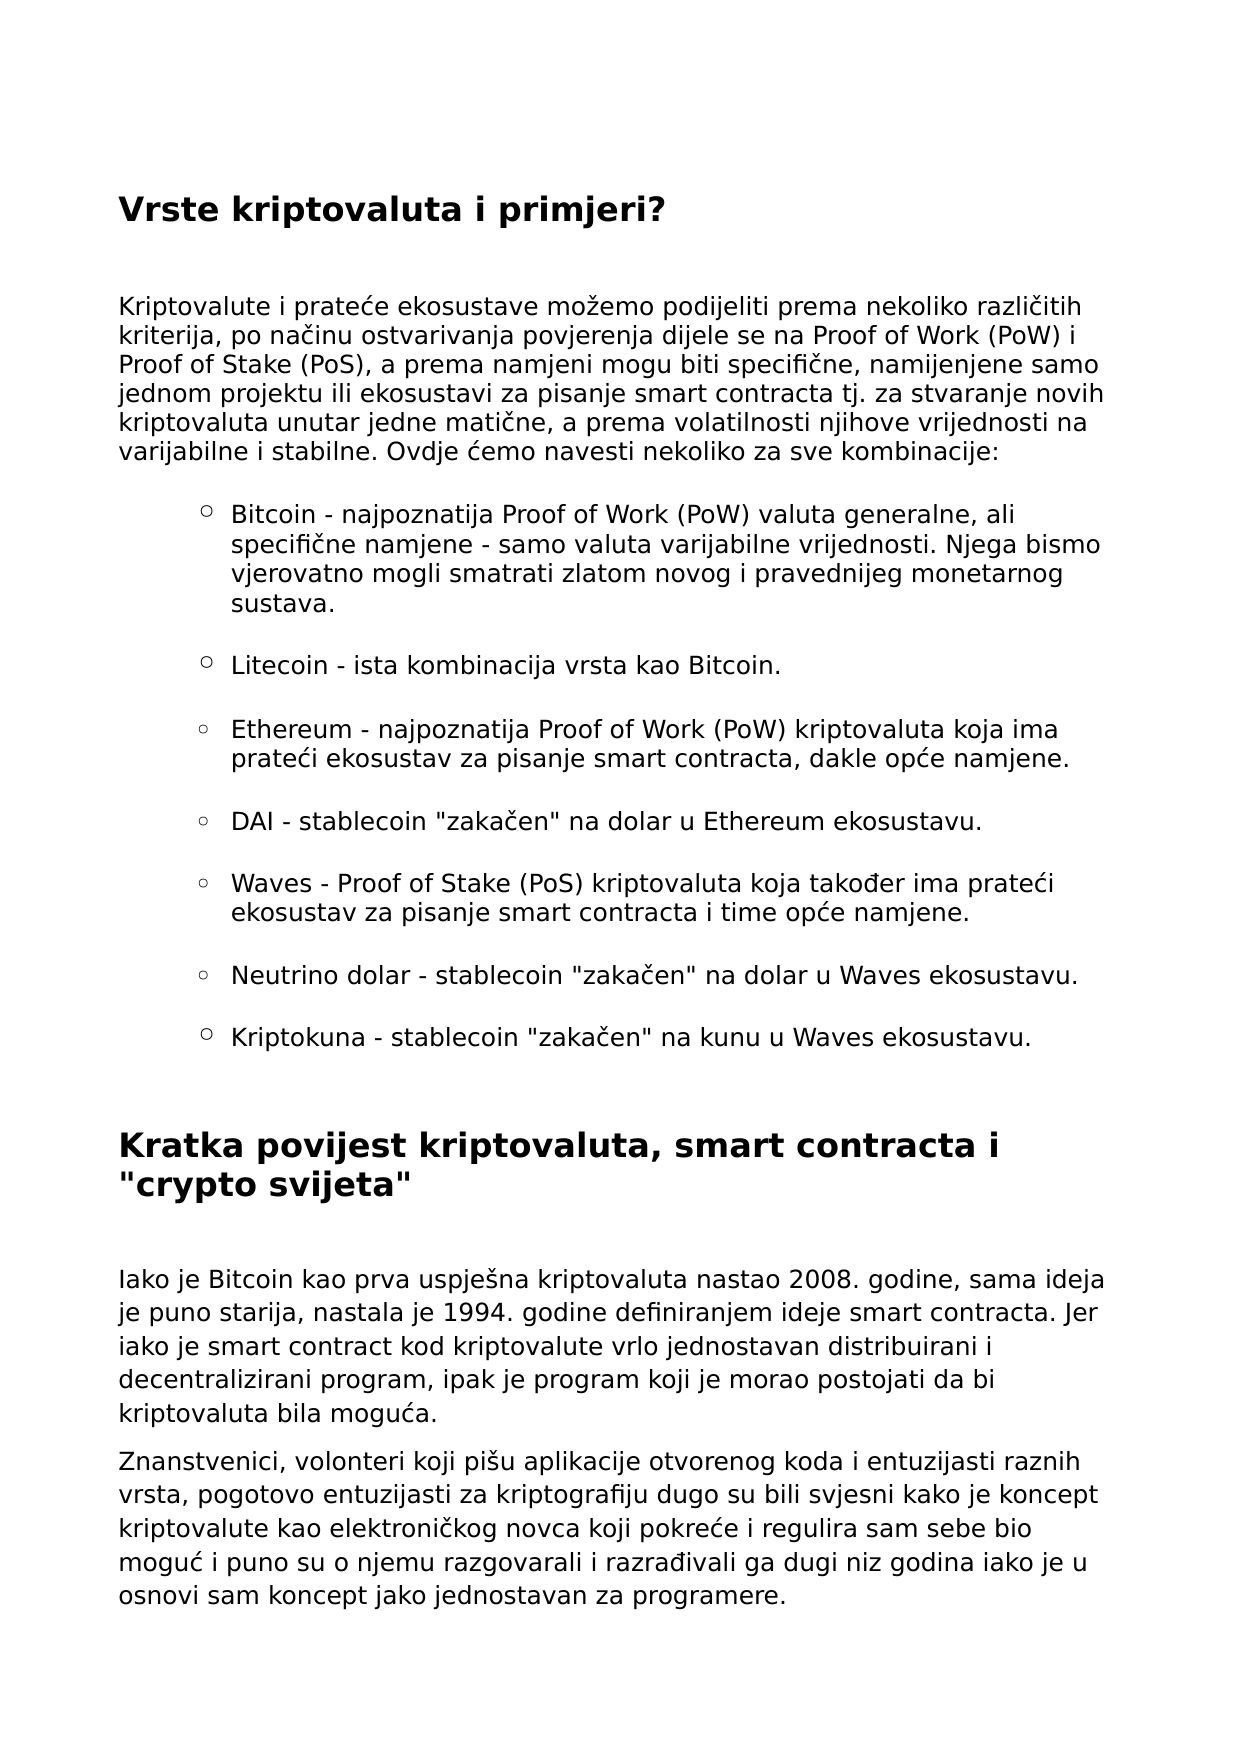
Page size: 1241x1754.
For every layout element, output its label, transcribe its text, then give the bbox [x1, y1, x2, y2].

subtitle DAI - stablecoin "zakačen" na dolar u Ethereum ekosustavu. [193, 807, 1122, 836]
subtitle Neutrino dolar - stablecoin "zakačen" na dolar u Waves ekosustavu. [193, 961, 1122, 990]
subtitle Kriptokuna - stablecoin "zakačen" na kunu u Waves ekosustavu. [193, 1023, 1122, 1093]
subtitle Kriptovalute i prateće ekosustave možemo podijeliti prema nekoliko različitih kriterija, po načinu ostvarivanja povjerenja dijele se na Proof of Work (PoW) i Proof of Stake (PoS), a prema namjeni mogu biti specifične, namijenjene samo jednom projektu ili ekosustavi za pisanje smart contracta tj. za stvaranje novih kriptovaluta unutar jedne matične, a prema volatilnosti njihove vrijednosti na varijabilne i stabilne. Ovdje ćemo navesti nekoliko za sve kombinacije: [118, 262, 1122, 467]
text Iako je Bitcoin kao prva uspješna kriptovaluta nastao 2008. godine, sama ideja je puno starija, nastala je 1994. godine definiranjem ideje smart contracta. Jer iako je smart contract kod kriptovalute vrlo jednostavan distribuirani i decentralizirani program, ipak je program koji je morao postojati da bi kriptovaluta bila moguća. [118, 1265, 1122, 1428]
subtitle Vrste kriptovaluta i primjeri? [118, 190, 1122, 229]
subtitle Waves - Proof of Stake (PoS) kriptovaluta koja također ima prateći ekosustav za pisanje smart contracta i time opće namjene. [193, 869, 1122, 928]
subtitle Bitcoin - najpoznatija Proof of Work (PoW) valuta generalne, ali specifične namjene - samo valuta varijabilne vrijednosti. Njega bismo vjerovatno mogli smatrati zlatom novog i pravednijeg monetarnog sustava. [193, 500, 1122, 618]
text Znanstvenici, volonteri koji pišu aplikacije otvorenog koda i entuzijasti raznih vrsta, pogotovo entuzijasti za kriptografiju dugo su bili svjesni kako je koncept kriptovalute kao elektroničkog novca koji pokreće i regulira sam sebe bio moguć i puno su o njemu razgovarali i razrađivali ga dugi niz godina iako je u osnovi sam koncept jako jednostavan za programere. [118, 1447, 1122, 1610]
subtitle Kratka povijest kriptovaluta, smart contracta i "crypto svijeta" [118, 1126, 1122, 1204]
subtitle Ethereum - najpoznatija Proof of Work (PoW) kriptovaluta koja ima prateći ekosustav za pisanje smart contracta, dakle opće namjene. [193, 715, 1122, 773]
subtitle Litecoin - ista kombinacija vrsta kao Bitcoin. [193, 651, 1122, 682]
